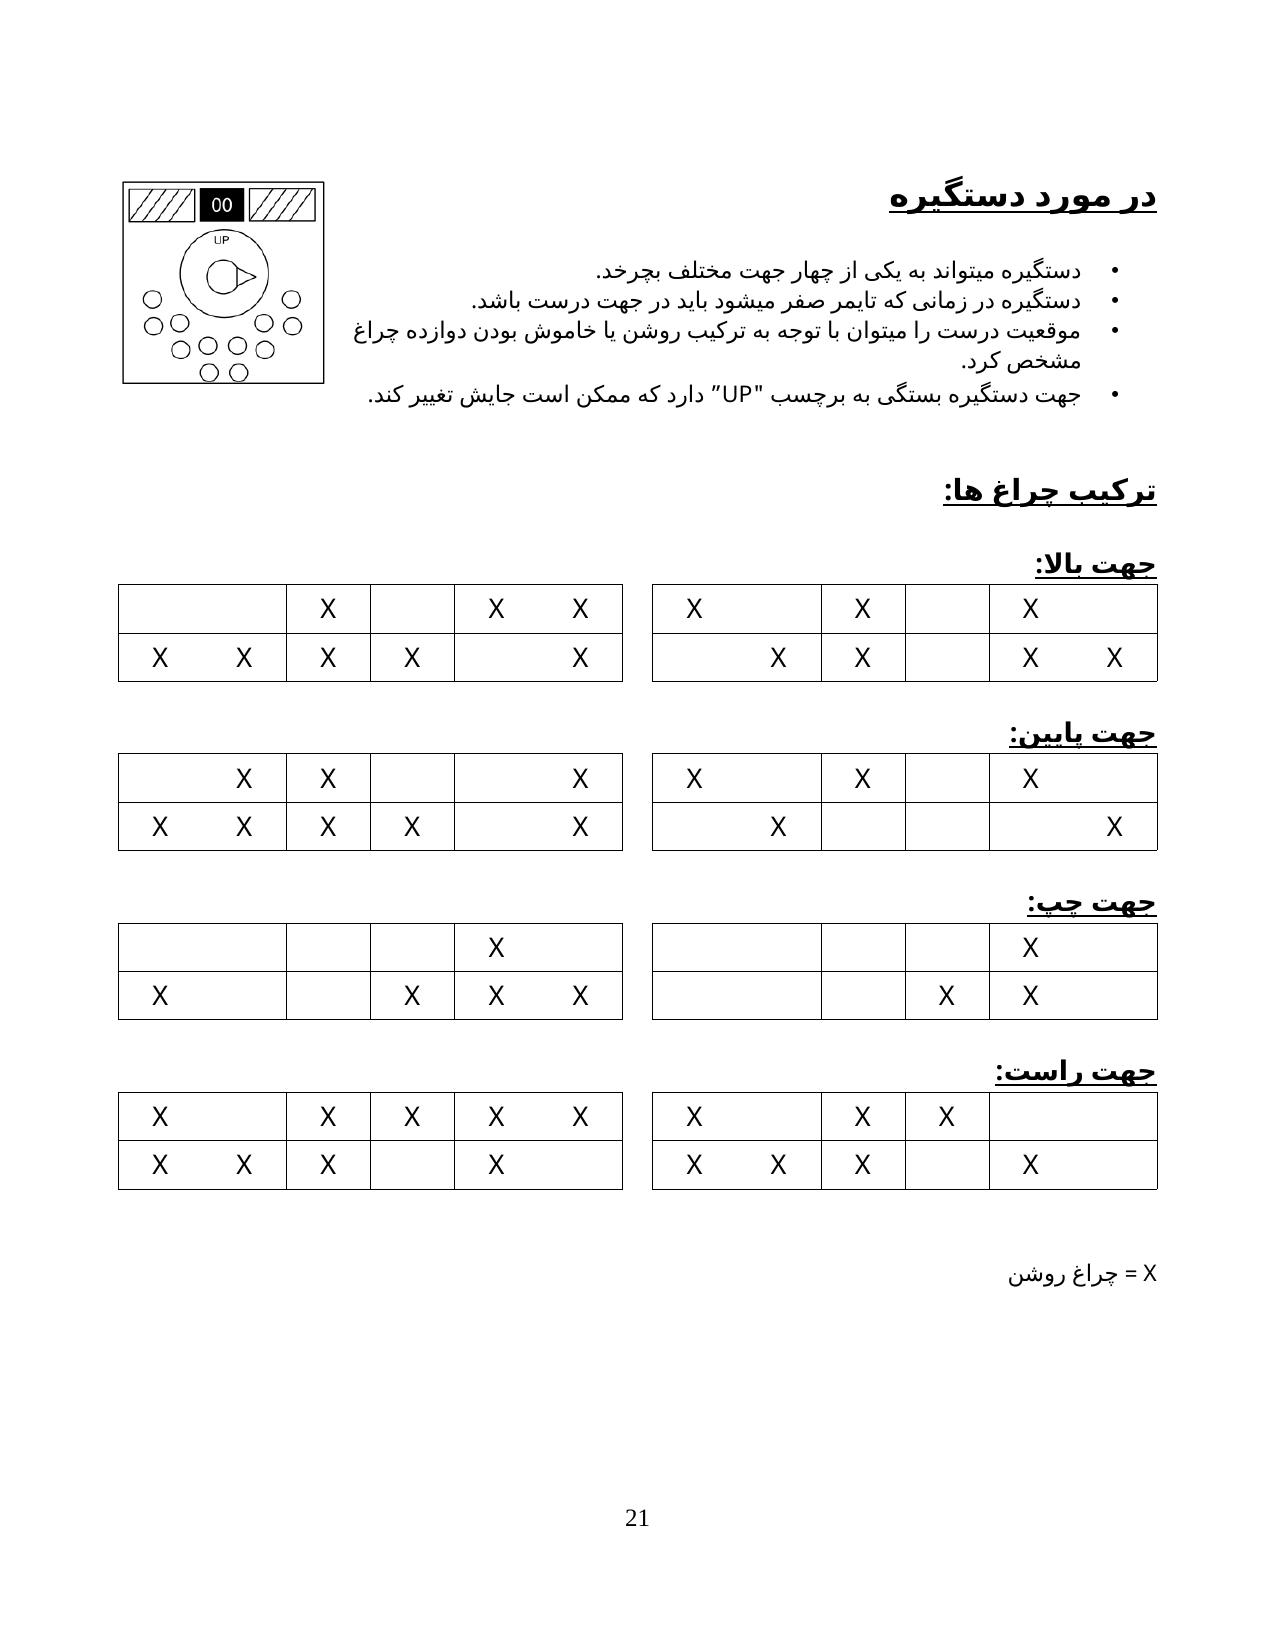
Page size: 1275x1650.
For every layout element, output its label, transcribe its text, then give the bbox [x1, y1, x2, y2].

table_header [202, 585, 286, 632]
table_header [371, 754, 454, 802]
subtitle در مورد دستگیره [118, 176, 1157, 220]
table_header [737, 1093, 821, 1140]
table_header [119, 585, 202, 632]
table_cell [906, 634, 989, 681]
table_header [1073, 924, 1157, 971]
text جهت چپ: [118, 887, 1157, 922]
table_header X [287, 754, 370, 802]
table_cell X [539, 634, 622, 681]
text جهت پایین: [118, 718, 1157, 753]
table_cell [287, 972, 370, 1019]
table_cell X [822, 1141, 905, 1188]
table_cell [737, 972, 821, 1019]
table_header X [455, 924, 538, 971]
table_cell X [119, 803, 202, 850]
table_header X [119, 1093, 202, 1140]
text X = چراغ روشن [118, 1257, 1157, 1291]
table_header [202, 1093, 286, 1140]
table_header X [653, 754, 737, 802]
table_cell X [1073, 634, 1157, 681]
table_header [737, 754, 821, 802]
table_header X [990, 754, 1073, 802]
table_cell X [539, 972, 622, 1019]
table_cell X [371, 803, 454, 850]
table_cell X [287, 1141, 370, 1188]
table_header X [455, 1093, 538, 1140]
text جهت راست: [118, 1056, 1157, 1092]
table_cell X [202, 1141, 286, 1188]
table_cell X [371, 972, 454, 1019]
table_header X [539, 585, 622, 632]
table_header X [287, 585, 370, 632]
table_cell [822, 972, 905, 1019]
table_cell [371, 1141, 454, 1188]
table_cell [653, 634, 737, 681]
table_cell [653, 972, 737, 1019]
table_cell X [287, 803, 370, 850]
table_cell X [990, 972, 1073, 1019]
text ترکیب چراغ ها: [118, 474, 1157, 512]
table_cell [822, 803, 905, 850]
list جهت دستگیره بستگی به برچسب "UP” دارد که ممکن است جایش تغییر کند. [118, 377, 1119, 411]
table_cell X [455, 972, 538, 1019]
table_cell X [202, 803, 286, 850]
table_header X [822, 1093, 905, 1140]
picture [118, 177, 329, 388]
text جهت بالا: [118, 549, 1157, 584]
table_cell X [371, 634, 454, 681]
table_header [202, 924, 286, 971]
table_cell X [990, 1141, 1073, 1188]
table_cell X [737, 634, 821, 681]
table_header [822, 924, 905, 971]
table_header [653, 924, 737, 971]
table_header X [906, 1093, 989, 1140]
table_header [1073, 1093, 1157, 1140]
table_cell X [287, 634, 370, 681]
table_cell [455, 803, 538, 850]
table_header X [455, 585, 538, 632]
table_header [906, 754, 989, 802]
table_cell X [455, 1141, 538, 1188]
table_cell X [119, 1141, 202, 1188]
table_cell X [906, 972, 989, 1019]
table_cell X [1073, 803, 1157, 850]
table_header [990, 1093, 1073, 1140]
table_header [1073, 585, 1157, 632]
table_header [539, 924, 622, 971]
table_header [287, 924, 370, 971]
table_cell [653, 803, 737, 850]
table_header X [653, 1093, 737, 1140]
table_cell [539, 1141, 622, 1188]
table_header X [990, 924, 1073, 971]
table_cell [202, 972, 286, 1019]
table_cell X [119, 634, 202, 681]
table_header [906, 585, 989, 632]
table_header X [822, 754, 905, 802]
table_cell [1073, 972, 1157, 1019]
table_cell X [737, 803, 821, 850]
table_cell [1073, 1141, 1157, 1188]
table_cell X [822, 634, 905, 681]
table_cell X [539, 803, 622, 850]
table_header X [822, 585, 905, 632]
table_header [737, 924, 821, 971]
table_cell X [202, 634, 286, 681]
table_cell X [119, 972, 202, 1019]
table_cell [906, 803, 989, 850]
table_header X [202, 754, 286, 802]
table_header [119, 924, 202, 971]
table_header X [990, 585, 1073, 632]
table_cell [906, 1141, 989, 1188]
table_header X [287, 1093, 370, 1140]
table_header [906, 924, 989, 971]
table_header [455, 754, 538, 802]
table_header X [371, 1093, 454, 1140]
table_cell X [653, 1141, 737, 1188]
table_header X [653, 585, 737, 632]
table_header [371, 585, 454, 632]
list دستگیره میتواند به یکی از چهار جهت مختلف بچرخد. [329, 258, 1119, 288]
table_header [737, 585, 821, 632]
table_header [1073, 754, 1157, 802]
list موقعیت درست را میتوان با توجه به ترکیب روشن یا خاموش بودن دوازده چراغ مشخص کرد. [329, 318, 1119, 377]
table_cell [990, 803, 1073, 850]
table_cell [455, 634, 538, 681]
list دستگیره در زمانی که تایمر صفر میشود باید در جهت درست باشد. [329, 288, 1119, 318]
table_header X [539, 1093, 622, 1140]
table_header [119, 754, 202, 802]
table_cell X [990, 634, 1073, 681]
table_cell X [737, 1141, 821, 1188]
table_header [371, 924, 454, 971]
table_header X [539, 754, 622, 802]
